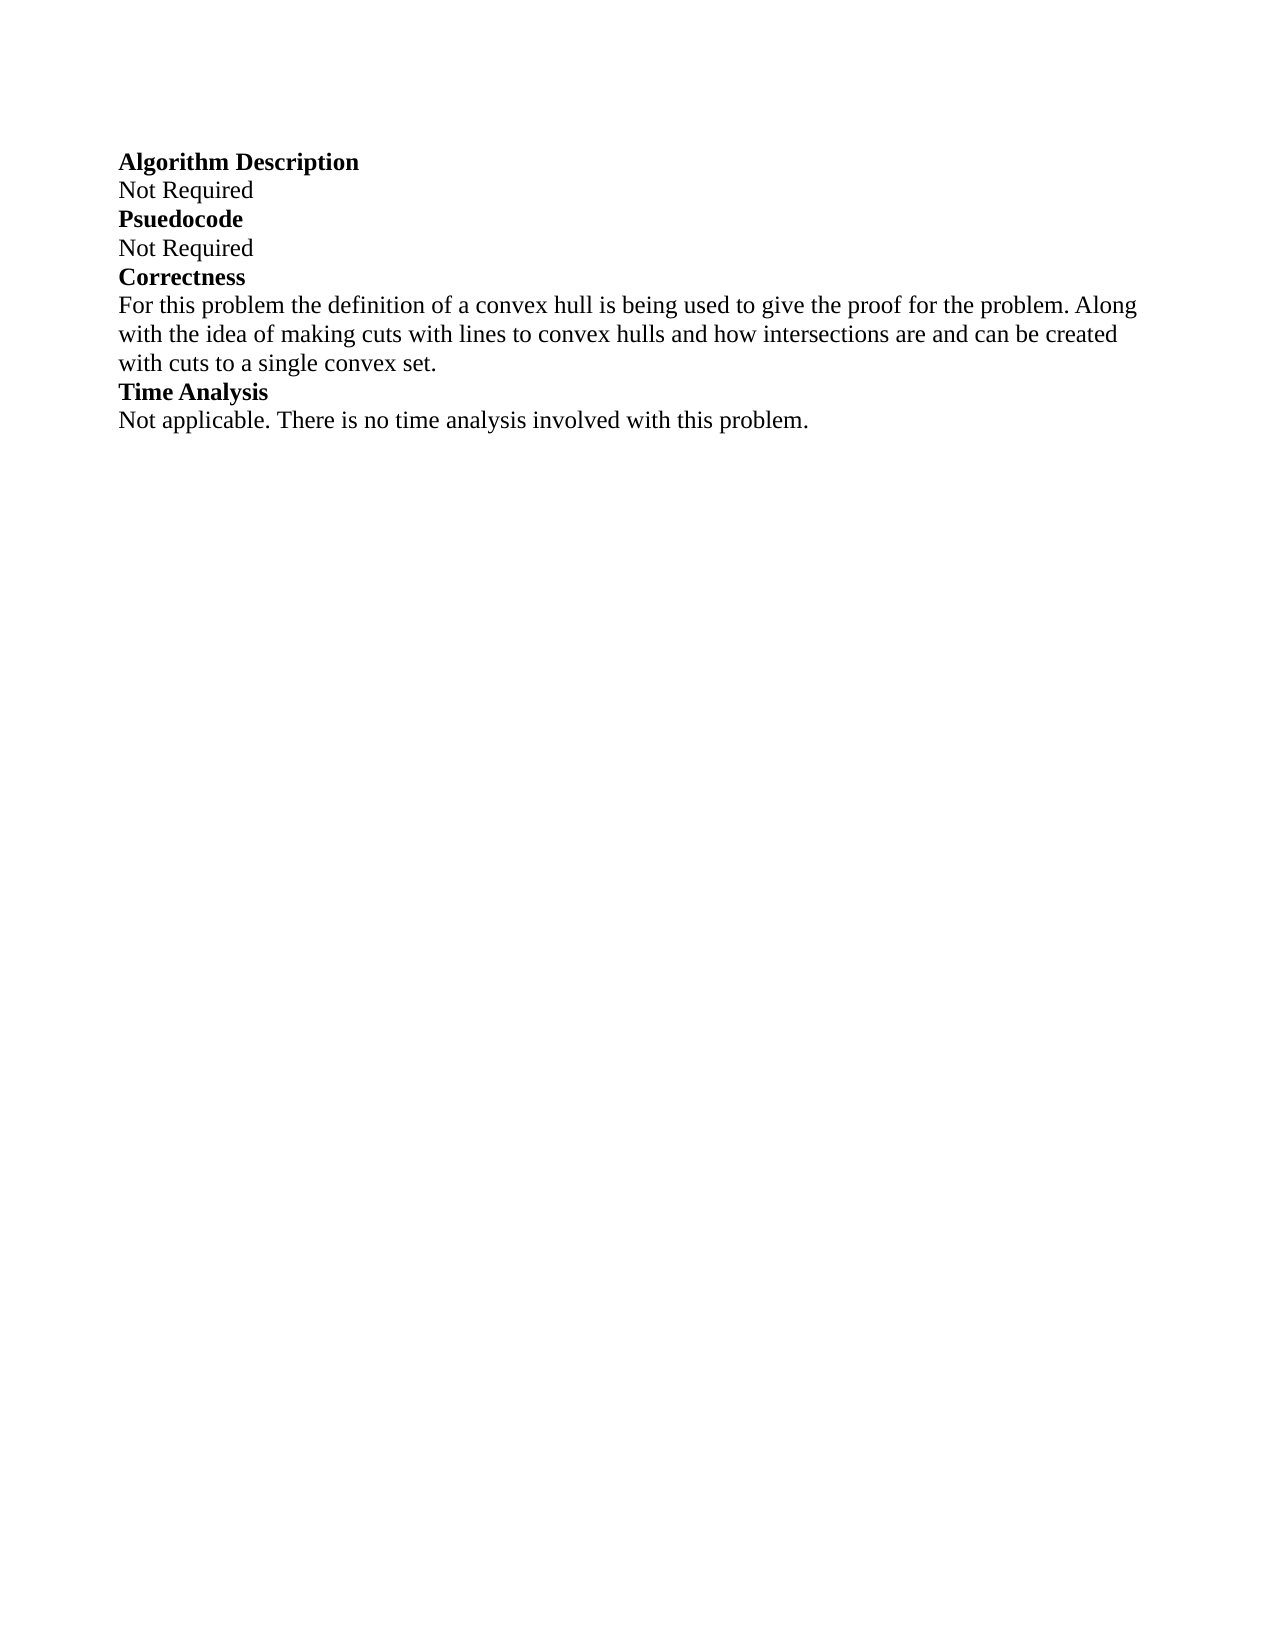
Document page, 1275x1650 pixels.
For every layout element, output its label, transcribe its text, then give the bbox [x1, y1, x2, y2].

text Algorithm Description [118, 147, 1157, 176]
text Not Required [118, 176, 1157, 204]
text Not Required [118, 233, 1157, 262]
text Not applicable. There is no time analysis involved with this problem. [118, 406, 1157, 434]
text Psuedocode [118, 204, 1157, 233]
text Time Analysis [118, 377, 1157, 406]
text For this problem the definition of a convex hull is being used to give the proof for the problem. Along with the idea of making cuts with lines to convex hulls and how intersections are and can be created with cuts to a single convex set. [118, 291, 1157, 377]
text Correctness [118, 262, 1157, 291]
